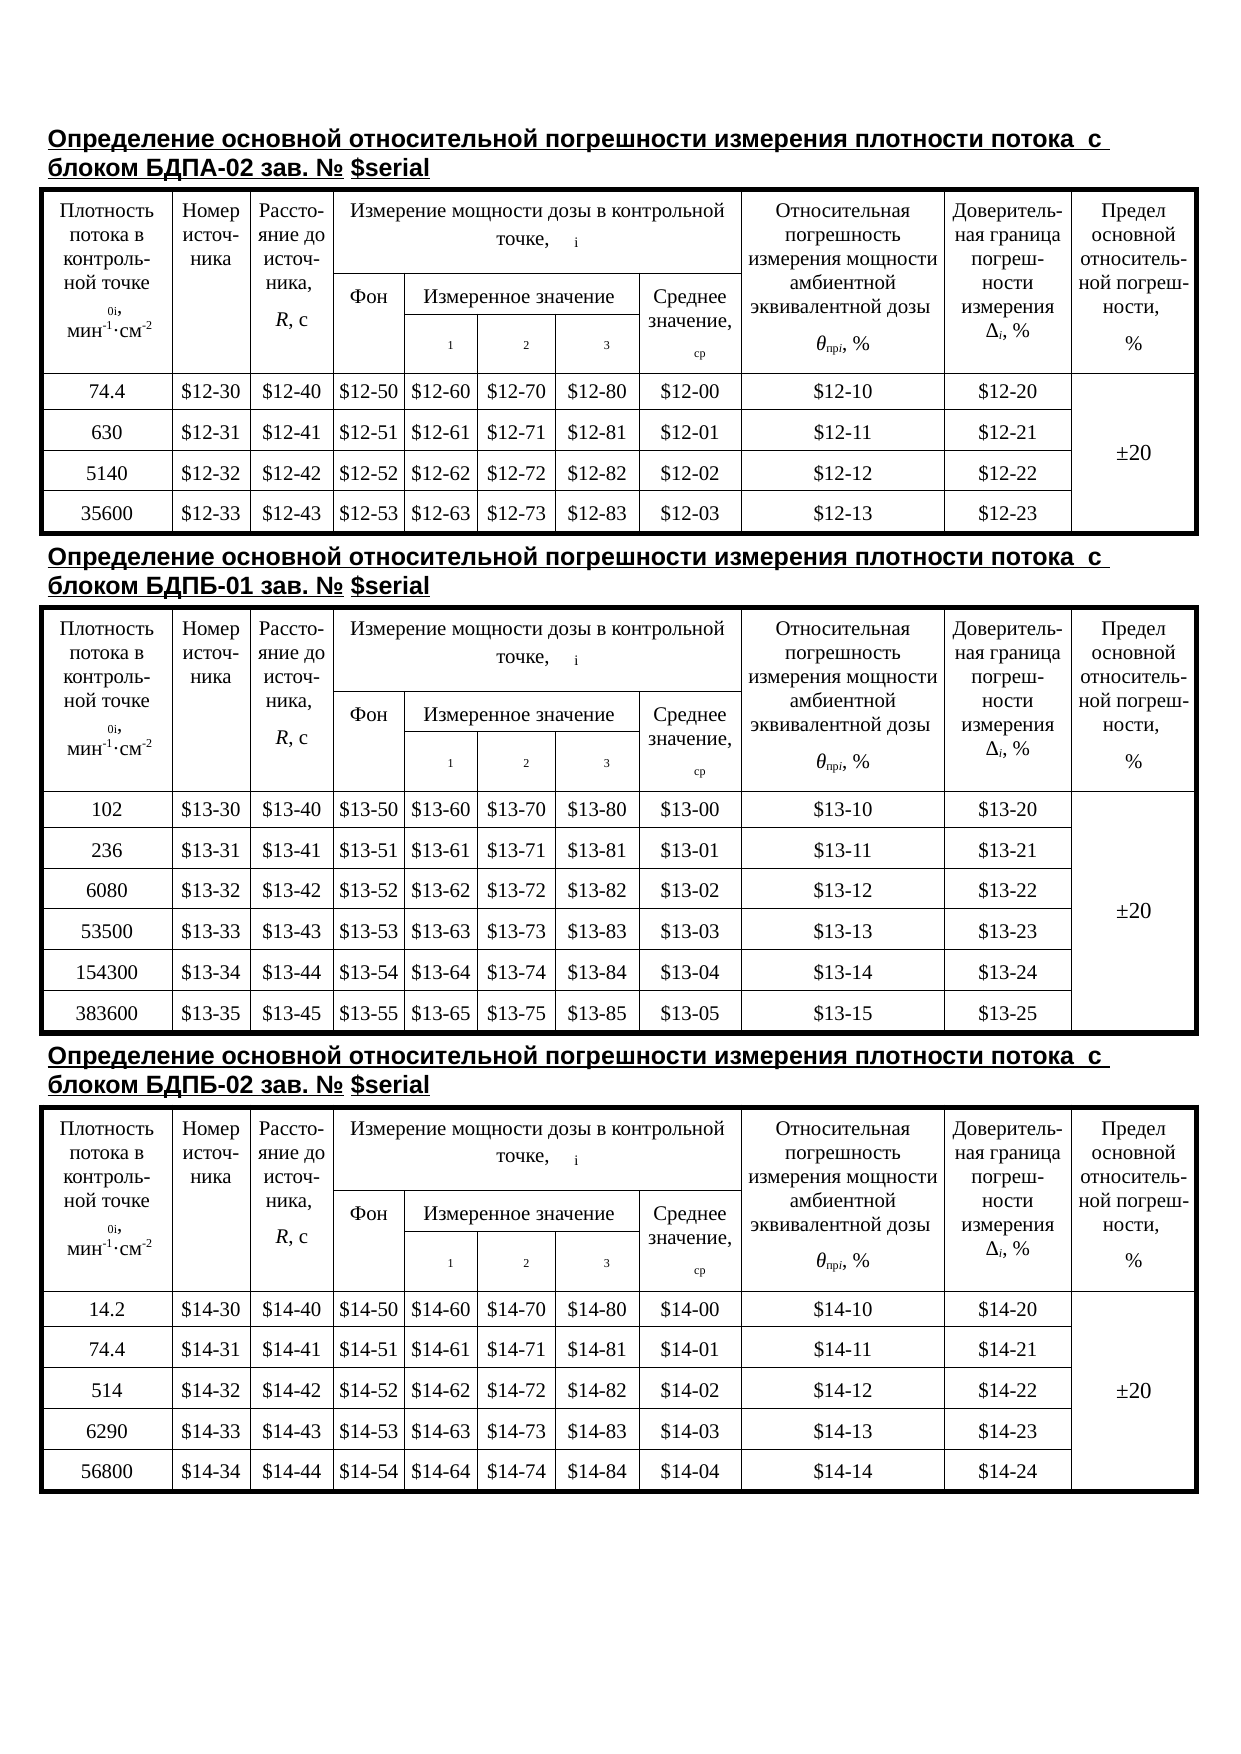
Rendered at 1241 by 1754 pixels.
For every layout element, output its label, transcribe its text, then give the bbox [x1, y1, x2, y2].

table_cell $12-00 [640, 374, 741, 409]
table_cell $12-50 [334, 374, 404, 409]
table_cell $12-12 [742, 451, 944, 490]
table_cell Измерение мощности дозы в контрольной точке, i [334, 1110, 741, 1190]
table_cell $14-24 [945, 1450, 1071, 1489]
table_cell $13-12 [742, 869, 944, 908]
table_cell 2 [478, 732, 555, 791]
table_cell 6290 [44, 1409, 172, 1448]
table_header Определение основной относительной погрешности измерения плотности потока с блоком БДПБ-01 зав. № $serial [42, 536, 1196, 605]
table_cell 3 [556, 1232, 639, 1291]
table_cell $14-32 [173, 1368, 250, 1408]
table_cell Предел основной относитель-ной погреш-ности, % [1072, 1110, 1194, 1291]
table_cell $14-54 [334, 1450, 404, 1489]
table_cell $14-04 [640, 1450, 741, 1489]
table_cell $13-23 [945, 909, 1071, 949]
table_cell $14-43 [251, 1409, 333, 1448]
table_cell Предел основной относитель-ной погреш-ности, % [1072, 610, 1194, 791]
table_cell $14-84 [556, 1450, 639, 1489]
table_cell 35600 [44, 491, 172, 531]
table_cell $13-80 [556, 792, 639, 827]
table_cell $14-23 [945, 1409, 1071, 1448]
table_cell $14-80 [556, 1292, 639, 1326]
table_cell $13-22 [945, 869, 1071, 908]
table_cell $12-60 [405, 374, 477, 409]
table_cell $13-53 [334, 909, 404, 949]
table_cell Рассто-яние до источ-ника, R, с [251, 1110, 333, 1291]
table_cell $14-73 [478, 1409, 555, 1448]
table_cell 630 [44, 410, 172, 449]
table_cell $12-71 [478, 410, 555, 449]
table_cell $14-00 [640, 1292, 741, 1326]
table_cell $12-83 [556, 491, 639, 531]
table_cell $13-65 [405, 991, 477, 1030]
table_cell $13-43 [251, 909, 333, 949]
table_cell $14-41 [251, 1327, 333, 1367]
table_cell $13-64 [405, 950, 477, 990]
table_cell $12-41 [251, 410, 333, 449]
table_cell 3 [556, 732, 639, 791]
table_cell $14-34 [173, 1450, 250, 1489]
table_cell $14-20 [945, 1292, 1071, 1326]
table_cell $12-13 [742, 491, 944, 531]
table_cell $13-85 [556, 991, 639, 1030]
table_cell Измерение мощности дозы в контрольной точке, i [334, 192, 741, 273]
table_cell Измеренное значение [405, 692, 639, 731]
table_header Определение основной относительной погрешности измерения плотности потока с блоком БДПА-02 зав. № $serial [42, 118, 1196, 187]
table_cell $14-31 [173, 1327, 250, 1367]
table_cell $13-73 [478, 909, 555, 949]
table_cell $12-40 [251, 374, 333, 409]
table_cell Относительная погрешность измерения мощности амбиентной эквивалентной дозы θпрi, % [742, 1110, 944, 1291]
table_cell $13-42 [251, 869, 333, 908]
table_cell $14-03 [640, 1409, 741, 1448]
table_cell $13-24 [945, 950, 1071, 990]
table_cell $12-61 [405, 410, 477, 449]
table_cell $13-05 [640, 991, 741, 1030]
table_cell $13-00 [640, 792, 741, 827]
table_cell Среднее значение, ср [640, 692, 741, 791]
table_cell $13-34 [173, 950, 250, 990]
table_cell 53500 [44, 909, 172, 949]
table_cell $13-63 [405, 909, 477, 949]
table_cell Измерение мощности дозы в контрольной точке, i [334, 610, 741, 691]
table_cell Номер источ-ника [173, 1110, 250, 1291]
table_cell Доверитель-ная граница погреш-ности измерения Δi, % [945, 1110, 1071, 1291]
table_cell $14-42 [251, 1368, 333, 1408]
table_cell $13-81 [556, 828, 639, 867]
table_cell $12-81 [556, 410, 639, 449]
table_cell Фон [334, 692, 404, 791]
table_cell $14-70 [478, 1292, 555, 1326]
table_cell $14-53 [334, 1409, 404, 1448]
table_cell 56800 [44, 1450, 172, 1489]
table_cell ±20 [1072, 1292, 1194, 1489]
table_cell $12-30 [173, 374, 250, 409]
table_cell $12-70 [478, 374, 555, 409]
table_cell Фон [334, 274, 404, 373]
table_cell Фон [334, 1191, 404, 1291]
table_cell $14-81 [556, 1327, 639, 1367]
table_cell $12-21 [945, 410, 1071, 449]
table_header Определение основной относительной погрешности измерения плотности потока с блоком БДПБ-02 зав. № $serial [42, 1036, 1196, 1104]
table_cell $12-22 [945, 451, 1071, 490]
table_cell $14-64 [405, 1450, 477, 1489]
table_cell $13-02 [640, 869, 741, 908]
table_cell $13-70 [478, 792, 555, 827]
table_cell 154300 [44, 950, 172, 990]
table_cell $12-43 [251, 491, 333, 531]
table_cell $14-72 [478, 1368, 555, 1408]
table_cell $14-62 [405, 1368, 477, 1408]
table_cell $12-20 [945, 374, 1071, 409]
table_cell $13-03 [640, 909, 741, 949]
table_cell $12-10 [742, 374, 944, 409]
table_cell $14-21 [945, 1327, 1071, 1367]
table_cell Среднее значение, ср [640, 1191, 741, 1291]
table_cell $12-73 [478, 491, 555, 531]
table_cell $13-71 [478, 828, 555, 867]
table_cell $14-10 [742, 1292, 944, 1326]
table_cell $14-14 [742, 1450, 944, 1489]
table_cell $13-40 [251, 792, 333, 827]
table_cell $13-62 [405, 869, 477, 908]
table_cell $14-60 [405, 1292, 477, 1326]
table_cell $13-51 [334, 828, 404, 867]
table_cell $14-13 [742, 1409, 944, 1448]
table_cell $13-15 [742, 991, 944, 1030]
table_cell $12-31 [173, 410, 250, 449]
table_cell $13-74 [478, 950, 555, 990]
table_cell $13-13 [742, 909, 944, 949]
table_cell 1 [405, 315, 477, 373]
table_cell $13-20 [945, 792, 1071, 827]
table_cell $13-41 [251, 828, 333, 867]
table_cell $13-30 [173, 792, 250, 827]
table_cell Предел основной относитель-ной погреш-ности, % [1072, 192, 1194, 373]
table_cell Рассто-яние до источ-ника, R, с [251, 610, 333, 791]
table_cell 102 [44, 792, 172, 827]
table_cell $12-23 [945, 491, 1071, 531]
table_cell Плотность потока в контроль-ной точке 0i, мин-1·см-2 [44, 192, 172, 373]
table_cell $12-72 [478, 451, 555, 490]
table_cell Рассто-яние до источ-ника, R, с [251, 192, 333, 373]
table_cell 74.4 [44, 1327, 172, 1367]
table_cell Плотность потока в контроль-ной точке 0i, мин-1·см-2 [44, 610, 172, 791]
table_cell $12-82 [556, 451, 639, 490]
table_cell 236 [44, 828, 172, 867]
table_cell 383600 [44, 991, 172, 1030]
table_cell $12-11 [742, 410, 944, 449]
table_cell $13-44 [251, 950, 333, 990]
table_cell 5140 [44, 451, 172, 490]
table_cell $14-22 [945, 1368, 1071, 1408]
table_cell $14-30 [173, 1292, 250, 1326]
table_cell $14-44 [251, 1450, 333, 1489]
table_cell $13-83 [556, 909, 639, 949]
table_cell $14-63 [405, 1409, 477, 1448]
table_cell $14-33 [173, 1409, 250, 1448]
table_cell 1 [405, 732, 477, 791]
table_cell 2 [478, 1232, 555, 1291]
table_cell $13-54 [334, 950, 404, 990]
table_cell $12-02 [640, 451, 741, 490]
table_cell $13-55 [334, 991, 404, 1030]
table_cell $12-80 [556, 374, 639, 409]
table_cell ±20 [1072, 792, 1194, 1030]
table_cell $12-51 [334, 410, 404, 449]
table_cell $13-01 [640, 828, 741, 867]
table_cell Доверитель-ная граница погреш-ности измерения Δi, % [945, 192, 1071, 373]
table_cell 2 [478, 315, 555, 373]
table_cell $13-50 [334, 792, 404, 827]
table_cell $12-53 [334, 491, 404, 531]
table_cell $13-14 [742, 950, 944, 990]
table_cell $13-45 [251, 991, 333, 1030]
table_cell $13-11 [742, 828, 944, 867]
table_cell $14-01 [640, 1327, 741, 1367]
table_cell 6080 [44, 869, 172, 908]
table_cell $13-21 [945, 828, 1071, 867]
table_cell $12-03 [640, 491, 741, 531]
table_cell $13-25 [945, 991, 1071, 1030]
table_cell $13-52 [334, 869, 404, 908]
table_cell $13-60 [405, 792, 477, 827]
table_cell 14.2 [44, 1292, 172, 1326]
table_cell $14-40 [251, 1292, 333, 1326]
table_cell Среднее значение, ср [640, 274, 741, 373]
table_cell Измеренное значение [405, 274, 639, 313]
table_cell $13-84 [556, 950, 639, 990]
table_cell $12-63 [405, 491, 477, 531]
table_cell $13-35 [173, 991, 250, 1030]
table_cell $14-74 [478, 1450, 555, 1489]
table_cell $12-62 [405, 451, 477, 490]
table_cell Номер источ-ника [173, 610, 250, 791]
table_cell $13-75 [478, 991, 555, 1030]
table_cell 1 [405, 1232, 477, 1291]
table_cell Доверитель-ная граница погреш-ности измерения Δi, % [945, 610, 1071, 791]
table_cell 3 [556, 315, 639, 373]
table_cell $14-83 [556, 1409, 639, 1448]
table_cell $14-02 [640, 1368, 741, 1408]
table_cell $14-71 [478, 1327, 555, 1367]
table_cell $13-32 [173, 869, 250, 908]
table_cell $14-51 [334, 1327, 404, 1367]
table_cell $14-11 [742, 1327, 944, 1367]
table_cell Относительная погрешность измерения мощности амбиентной эквивалентной дозы θпрi, % [742, 192, 944, 373]
table_cell $13-31 [173, 828, 250, 867]
table_cell $12-33 [173, 491, 250, 531]
table_cell Номер источ-ника [173, 192, 250, 373]
table_cell $14-61 [405, 1327, 477, 1367]
table_cell Плотность потока в контроль-ной точке 0i, мин-1·см-2 [44, 1110, 172, 1291]
table_cell $12-52 [334, 451, 404, 490]
table_cell Измеренное значение [405, 1191, 639, 1231]
table_cell $13-33 [173, 909, 250, 949]
table_cell $13-82 [556, 869, 639, 908]
table_cell 514 [44, 1368, 172, 1408]
table_cell Относительная погрешность измерения мощности амбиентной эквивалентной дозы θпрi, % [742, 610, 944, 791]
table_cell $12-32 [173, 451, 250, 490]
table_cell $14-82 [556, 1368, 639, 1408]
table_cell $12-42 [251, 451, 333, 490]
table_cell $14-52 [334, 1368, 404, 1408]
table_cell $12-01 [640, 410, 741, 449]
table_cell $13-04 [640, 950, 741, 990]
table_cell $13-61 [405, 828, 477, 867]
table_cell $14-12 [742, 1368, 944, 1408]
table_cell $13-72 [478, 869, 555, 908]
table_cell ±20 [1072, 374, 1194, 531]
table_cell $14-50 [334, 1292, 404, 1326]
table_cell 74.4 [44, 374, 172, 409]
table_cell $13-10 [742, 792, 944, 827]
